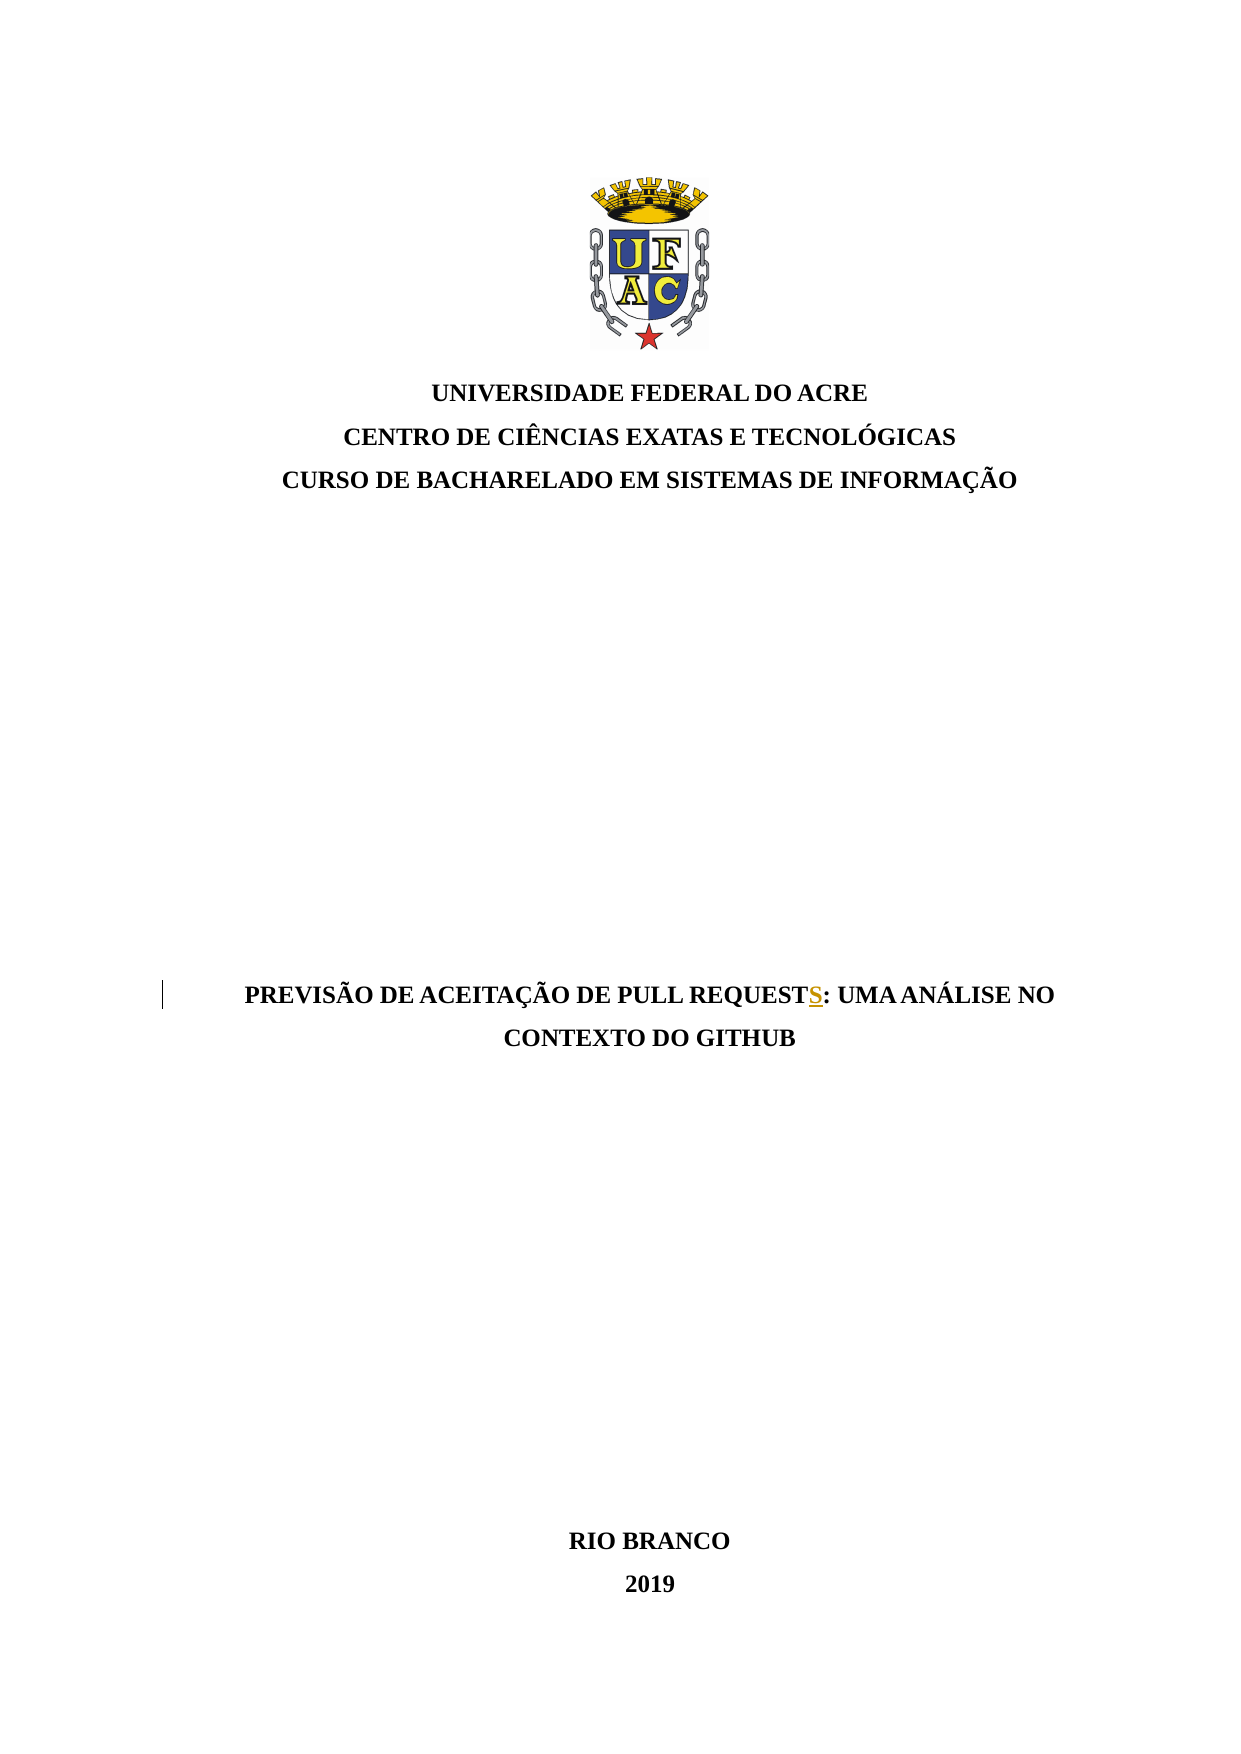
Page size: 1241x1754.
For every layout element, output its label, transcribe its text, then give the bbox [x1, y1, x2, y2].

text RIO BRANCO [177, 1526, 1122, 1555]
text CURSO DE BACHARELADO EM SISTEMAS DE INFORMAÇÃO [177, 465, 1122, 493]
text UNIVERSIDADE FEDERAL DO ACRE [177, 378, 1122, 407]
text CENTRO DE CIÊNCIAS EXATAS E TECNOLÓGICAS [177, 422, 1122, 450]
text 2019 [177, 1569, 1122, 1598]
text Previsão de aceitação de pull requestS: UMA ANáLISE NO CONTEXTO DO GITHUB [177, 980, 1122, 1052]
picture [589, 177, 710, 351]
